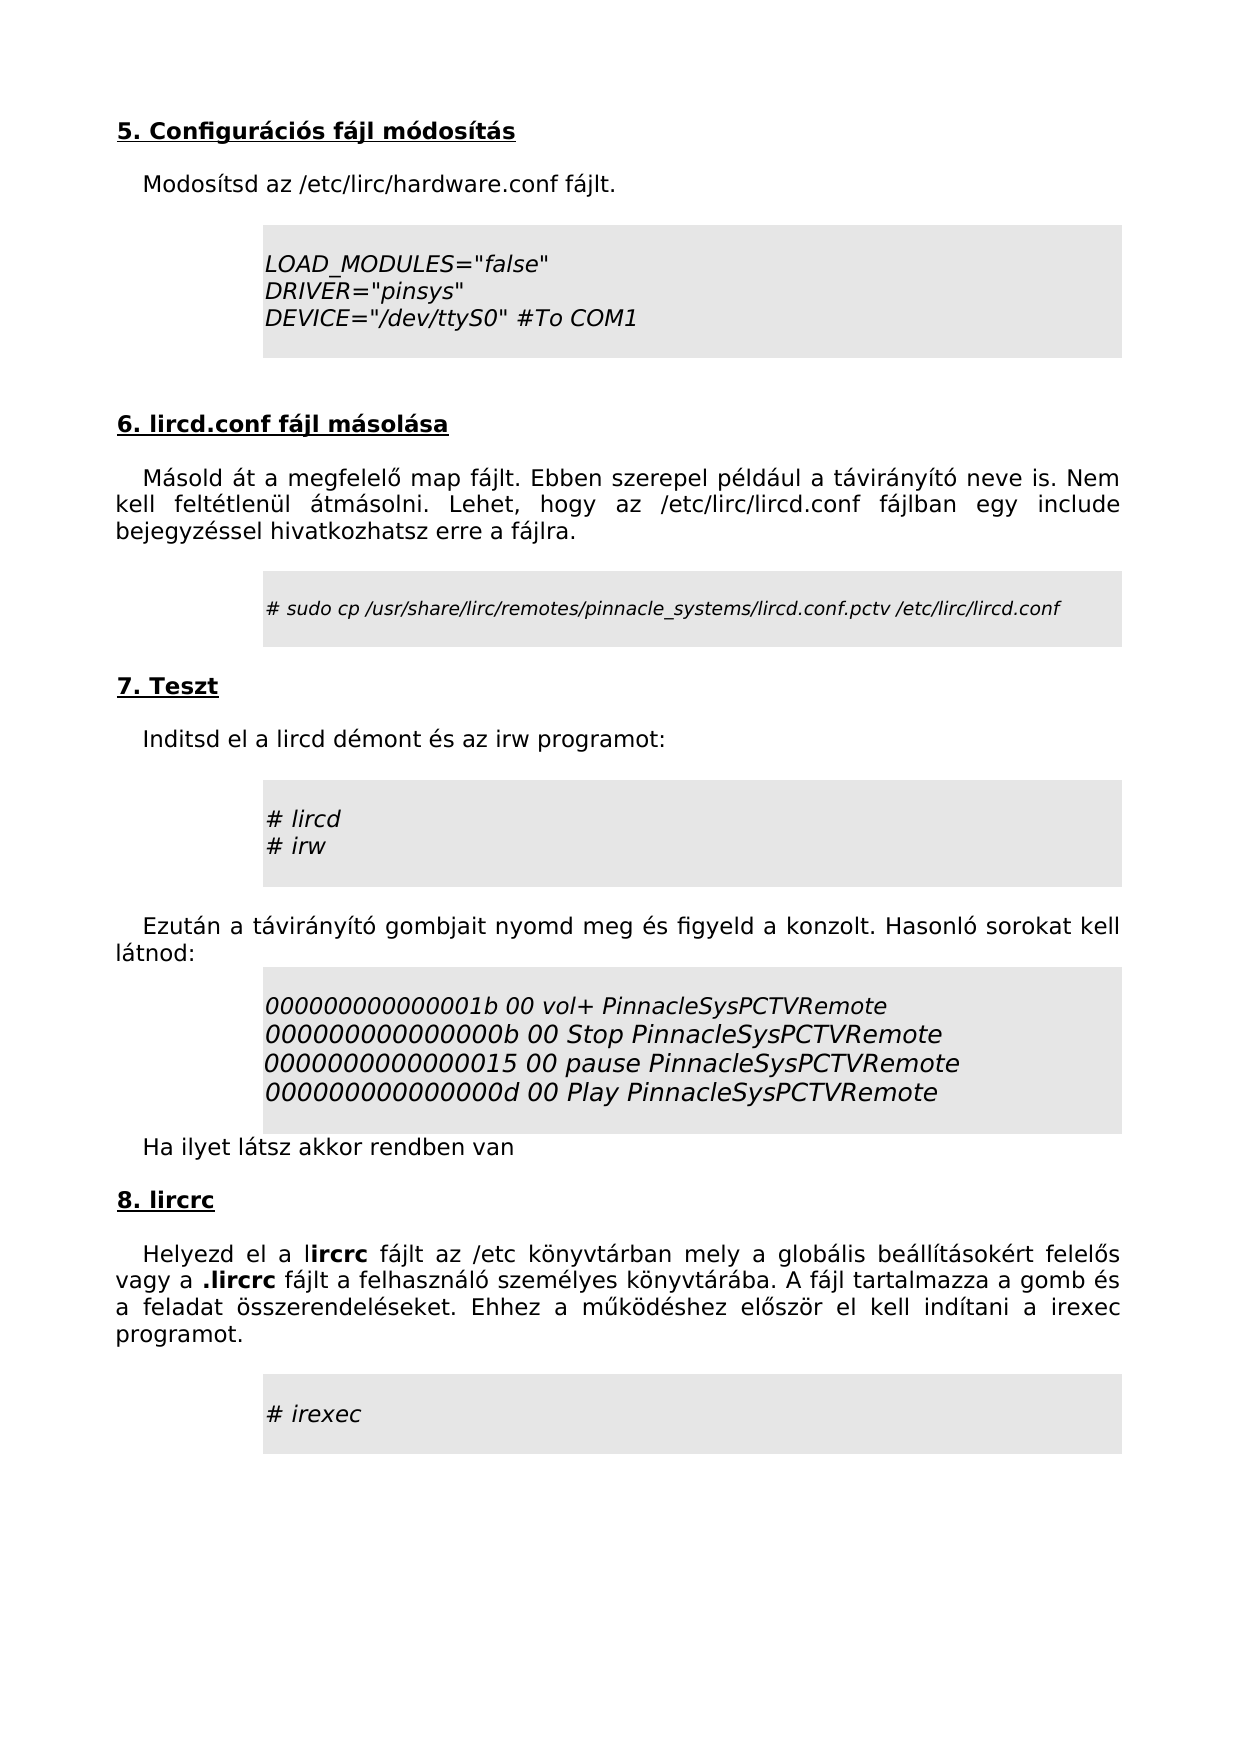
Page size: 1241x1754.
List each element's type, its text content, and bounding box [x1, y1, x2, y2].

text Inditsd el a lircd démont és az irw programot: [115, 727, 1122, 753]
text DEVICE="/dev/ttyS0" #To COM1 [263, 305, 1122, 331]
text # sudo cp /usr/share/lirc/remotes/pinnacle_systems/lircd.conf.pctv /etc/lirc/lircd.conf [263, 598, 1122, 620]
text # irexec [263, 1401, 1122, 1427]
text # irw [263, 833, 1122, 860]
text 7. Teszt [117, 673, 1122, 700]
text 000000000000000b 00 Stop PinnacleSysPCTVRemote 0000000000000015 00 pause PinnacleSysPCTVRemote [263, 1020, 1122, 1078]
text 000000000000000d 00 Play PinnacleSysPCTVRemote [263, 1078, 1122, 1107]
text LOAD_MODULES="false" [263, 251, 1122, 278]
text Ha ilyet látsz akkor rendben van [115, 1134, 1122, 1161]
text Ezután a távirányító gombjait nyomd meg és figyeld a konzolt. Hasonló sorokat kell látnod: [115, 913, 1122, 967]
text 000000000000001b 00 vol+ PinnacleSysPCTVRemote [263, 993, 1122, 1020]
text 8. lircrc [117, 1187, 1122, 1214]
text Másold át a megfelelő map fájlt. Ebben szerepel például a távirányító neve is. Nem kell feltétlenül átmásolni. Lehet, hogy az /etc/lirc/lircd.conf fájlban egy include bejegyzéssel hivatkozhatsz erre a fájlra. [115, 465, 1122, 545]
text # lircd [263, 807, 1122, 833]
text Helyezd el a lircrc fájlt az /etc könyvtárban mely a globális beállításokért felelős vagy a .lircrc fájlt a felhasználó személyes könyvtárába. A fájl tartalmazza a gomb és a feladat összerendeléseket. Ehhez a működéshez először el kell indítani a irexec programot. [115, 1241, 1122, 1347]
text DRIVER="pinsys" [263, 278, 1122, 305]
text Modosítsd az /etc/lirc/hardware.conf fájlt. [115, 171, 1122, 198]
text 6. lircd.conf fájl másolása [117, 411, 1122, 438]
text 5. Configurációs fájl módosítás [117, 118, 1122, 145]
